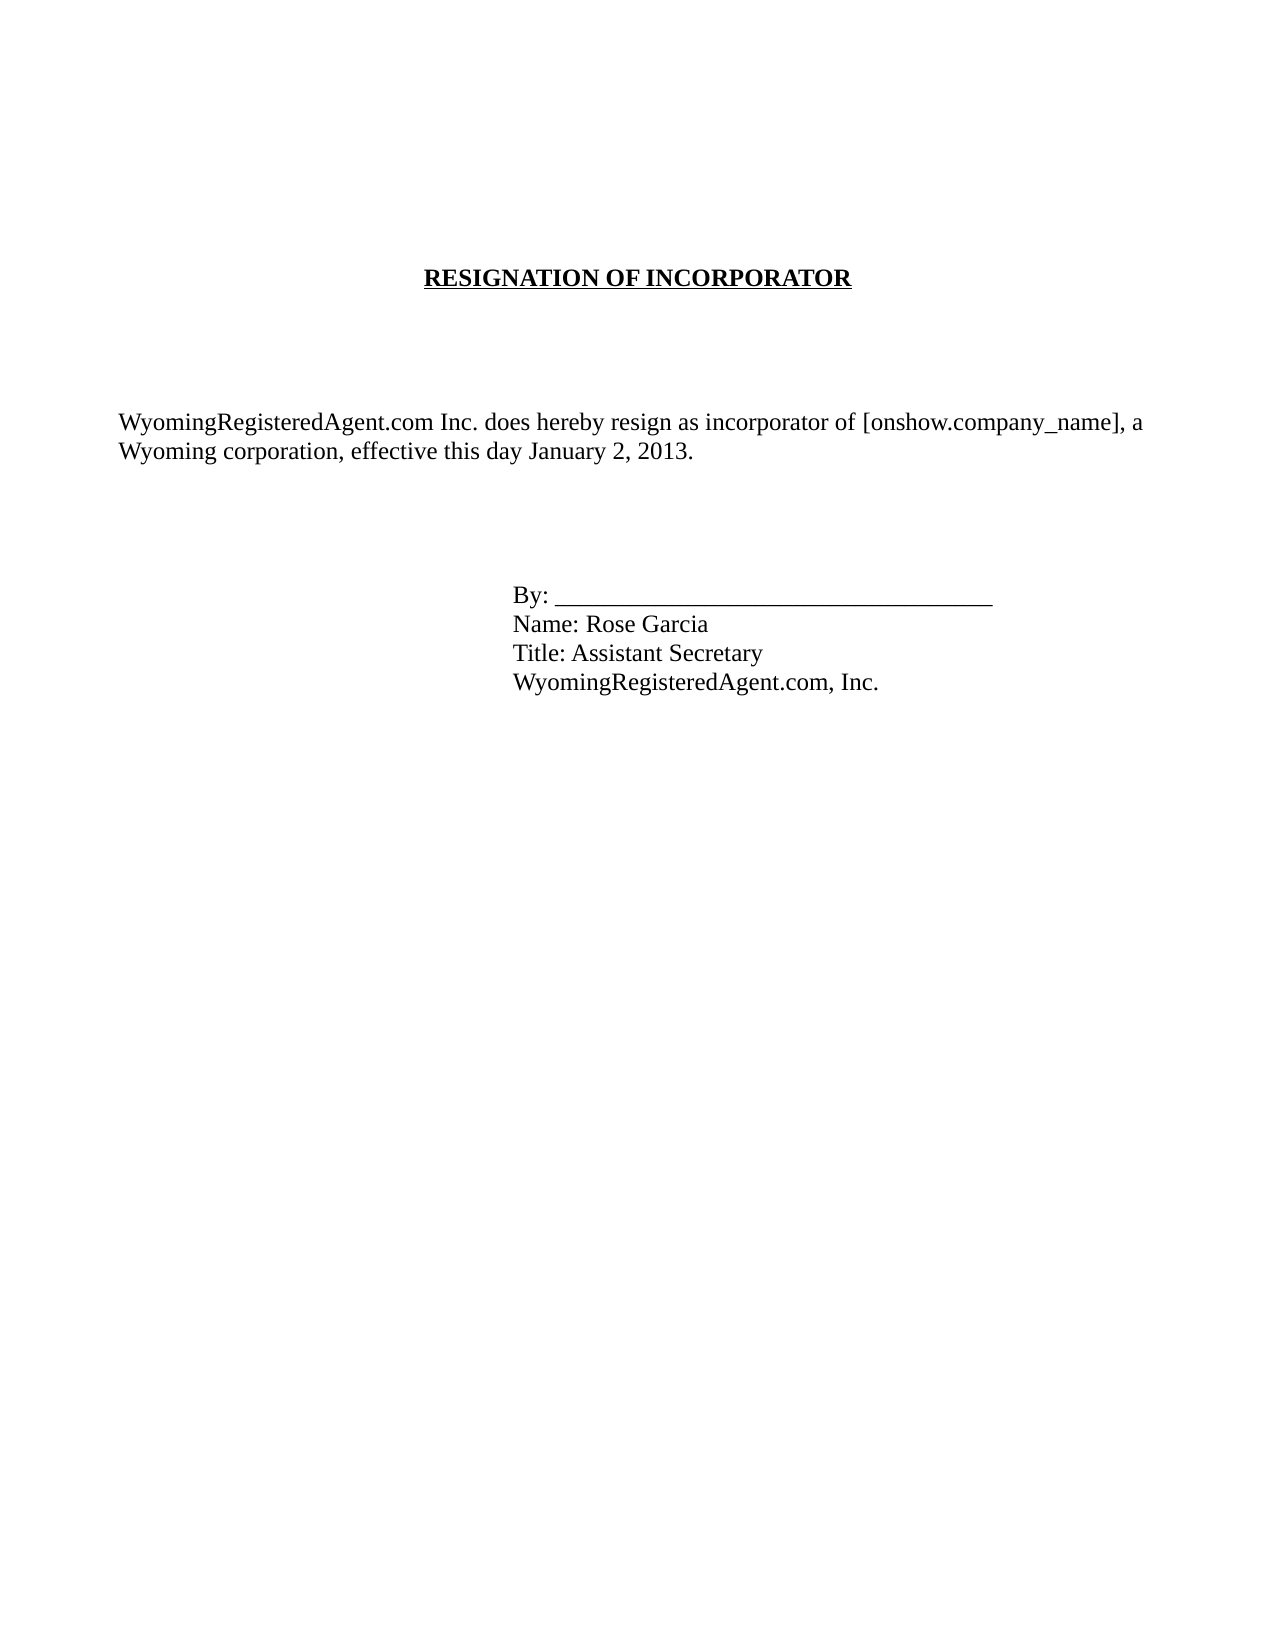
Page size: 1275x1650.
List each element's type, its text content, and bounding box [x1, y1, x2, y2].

text Title: Assistant Secretary [513, 638, 1157, 667]
text By: ___________________________________ [513, 581, 1157, 609]
text RESIGNATION OF INCORPORATOR [118, 263, 1157, 291]
text WyomingRegisteredAgent.com, Inc. [513, 667, 1157, 696]
text WyomingRegisteredAgent.com Inc. does hereby resign as incorporator of [onshow.company_name], a Wyoming corporation, effective this day January 2, 2013. [118, 407, 1157, 465]
text Name: Rose Garcia [513, 609, 1157, 638]
